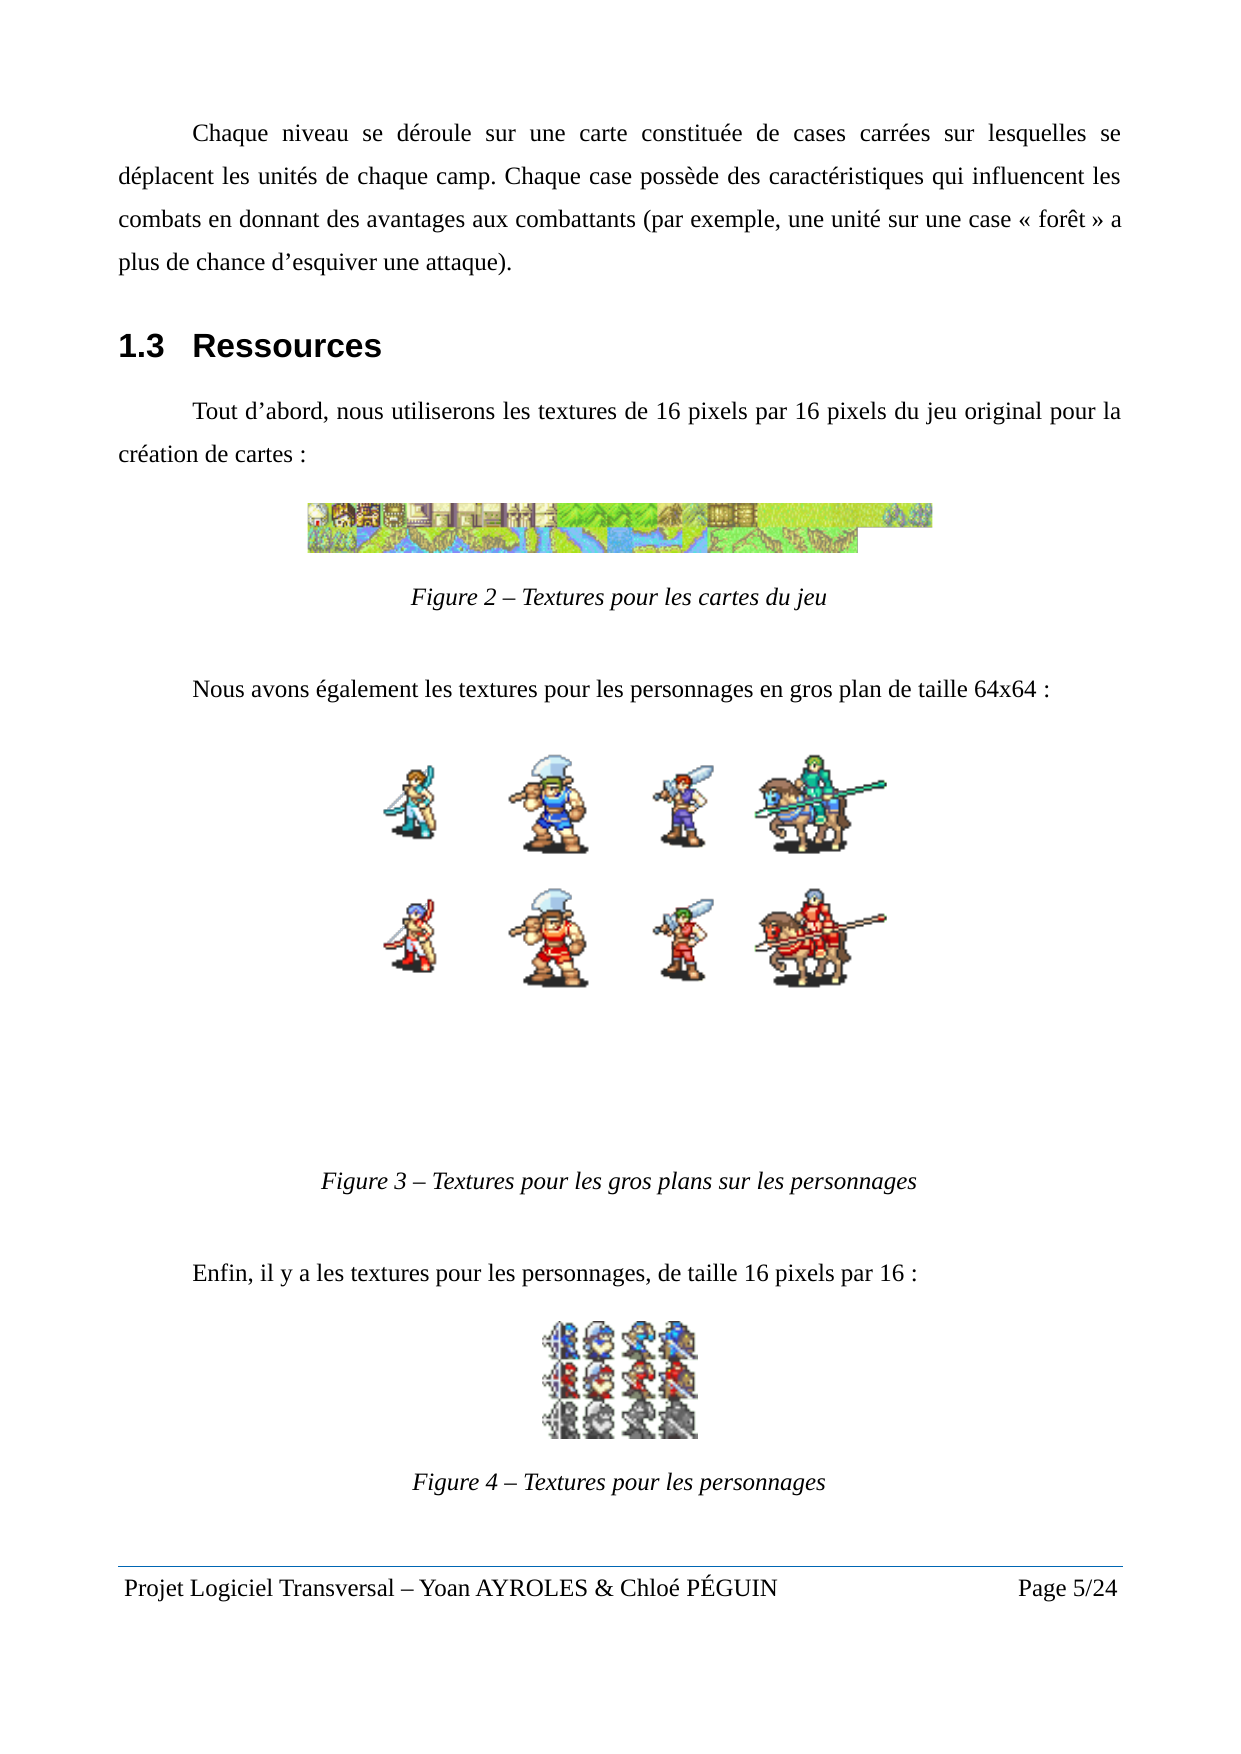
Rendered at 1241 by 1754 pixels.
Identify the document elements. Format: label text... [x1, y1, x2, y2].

text Nous avons également les textures pour les personnages en gros plan de taille 64x64 : [118, 674, 1122, 703]
table_header Figure 4 – Textures pour les personnages [118, 1316, 1122, 1501]
picture [307, 503, 933, 553]
text Enfin, il y a les textures pour les personnages, de taille 16 pixels par 16 : [118, 1258, 1122, 1287]
text Tout d’abord, nous utiliserons les textures de 16 pixels par 16 pixels du jeu original pour la création de cartes : [118, 396, 1122, 468]
picture [542, 1321, 698, 1439]
subtitle Ressources [118, 326, 1122, 365]
text Chaque niveau se déroule sur une carte constituée de cases carrées sur lesquelles se déplacent les unités de chaque camp. Chaque case possède des caractéristiques qui influencent les combats en donnant des avantages aux combattants (par exemple, une unité sur une case « forêt » a plus de chance d’esquiver une attaque). [118, 118, 1122, 276]
picture [353, 737, 887, 1138]
table_header Figure 2 – Textures pour les cartes du jeu [118, 497, 1122, 616]
table_header Figure 3 – Textures pour les gros plans sur les personnages [118, 732, 1122, 1201]
